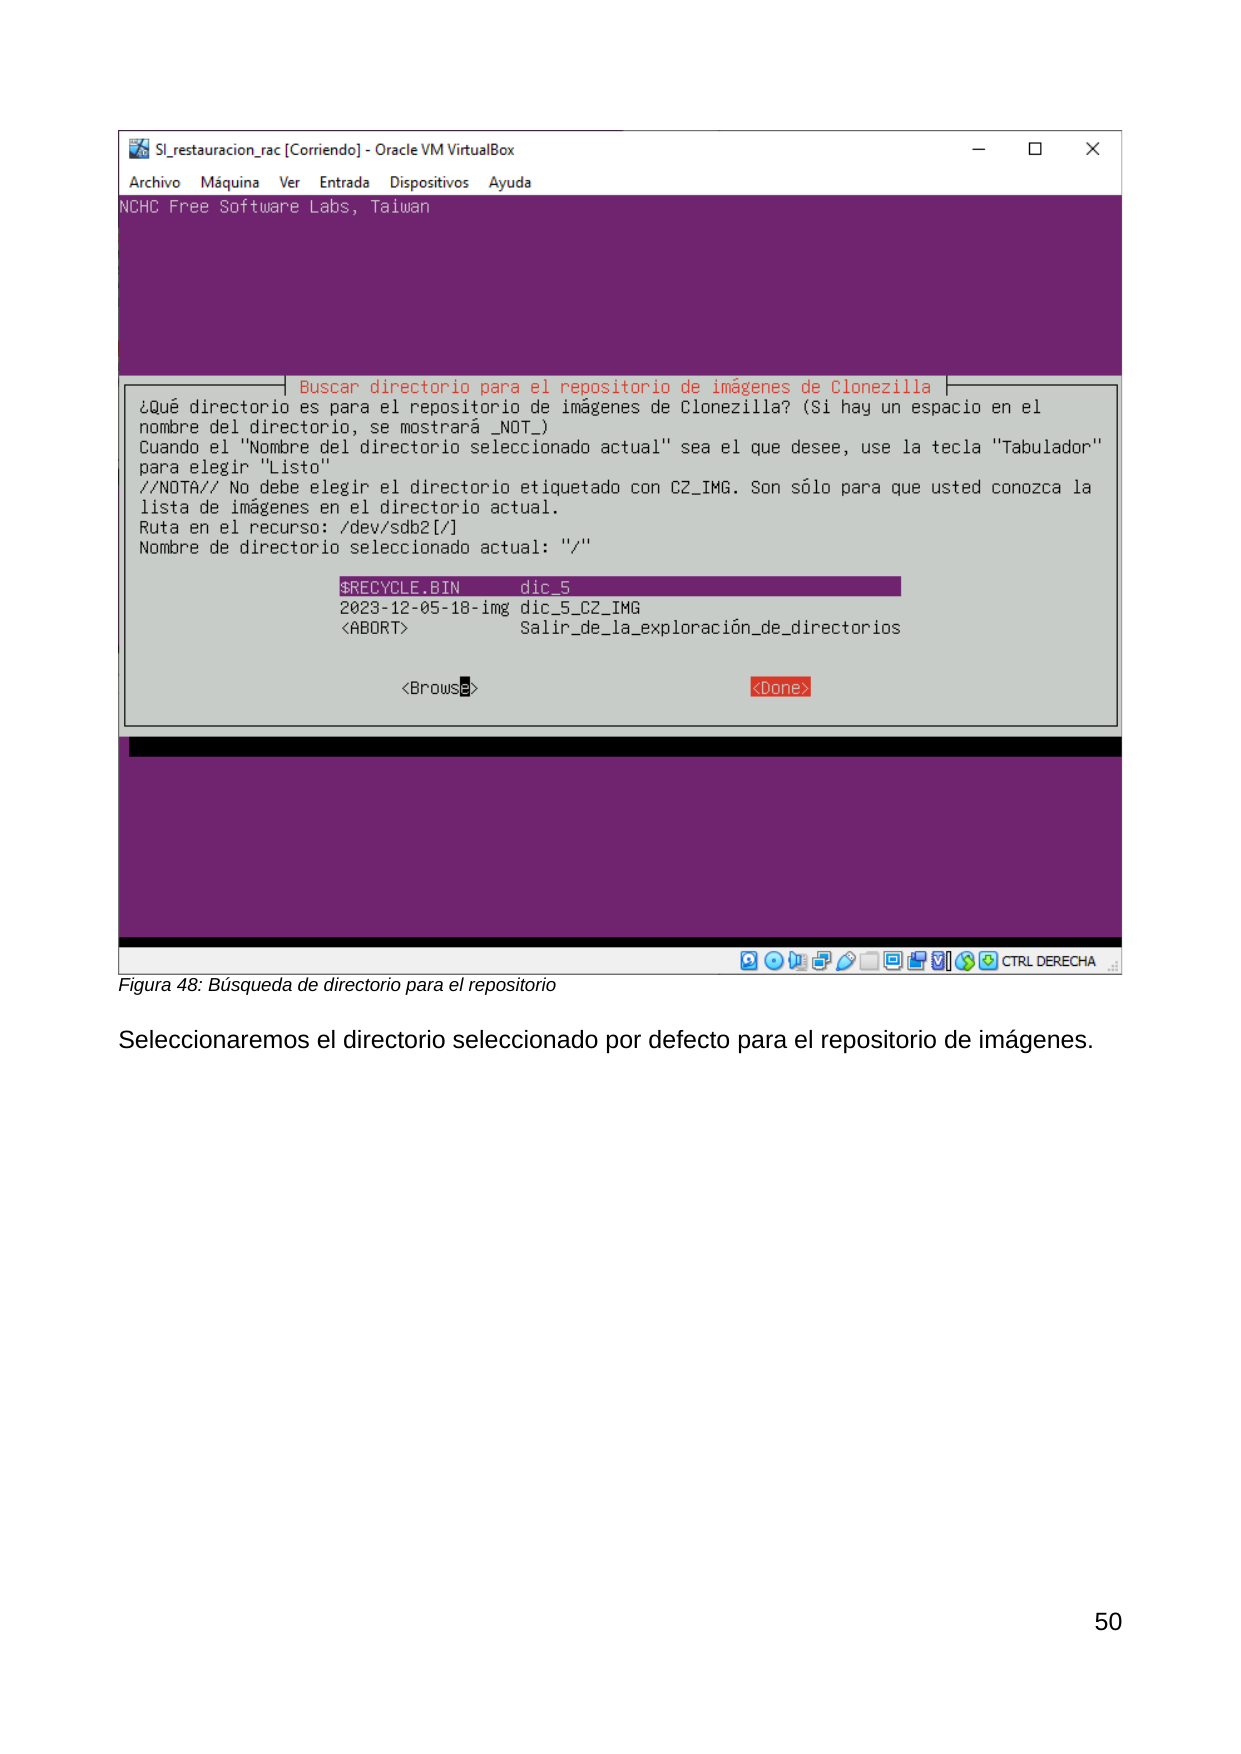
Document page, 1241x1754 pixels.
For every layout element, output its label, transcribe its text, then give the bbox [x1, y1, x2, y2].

picture [118, 130, 1123, 975]
text Figura 48: Búsqueda de directorio para el repositorio [118, 975, 1122, 996]
text Seleccionaremos el directorio seleccionado por defecto para el repositorio de imágenes. [118, 1024, 1122, 1053]
